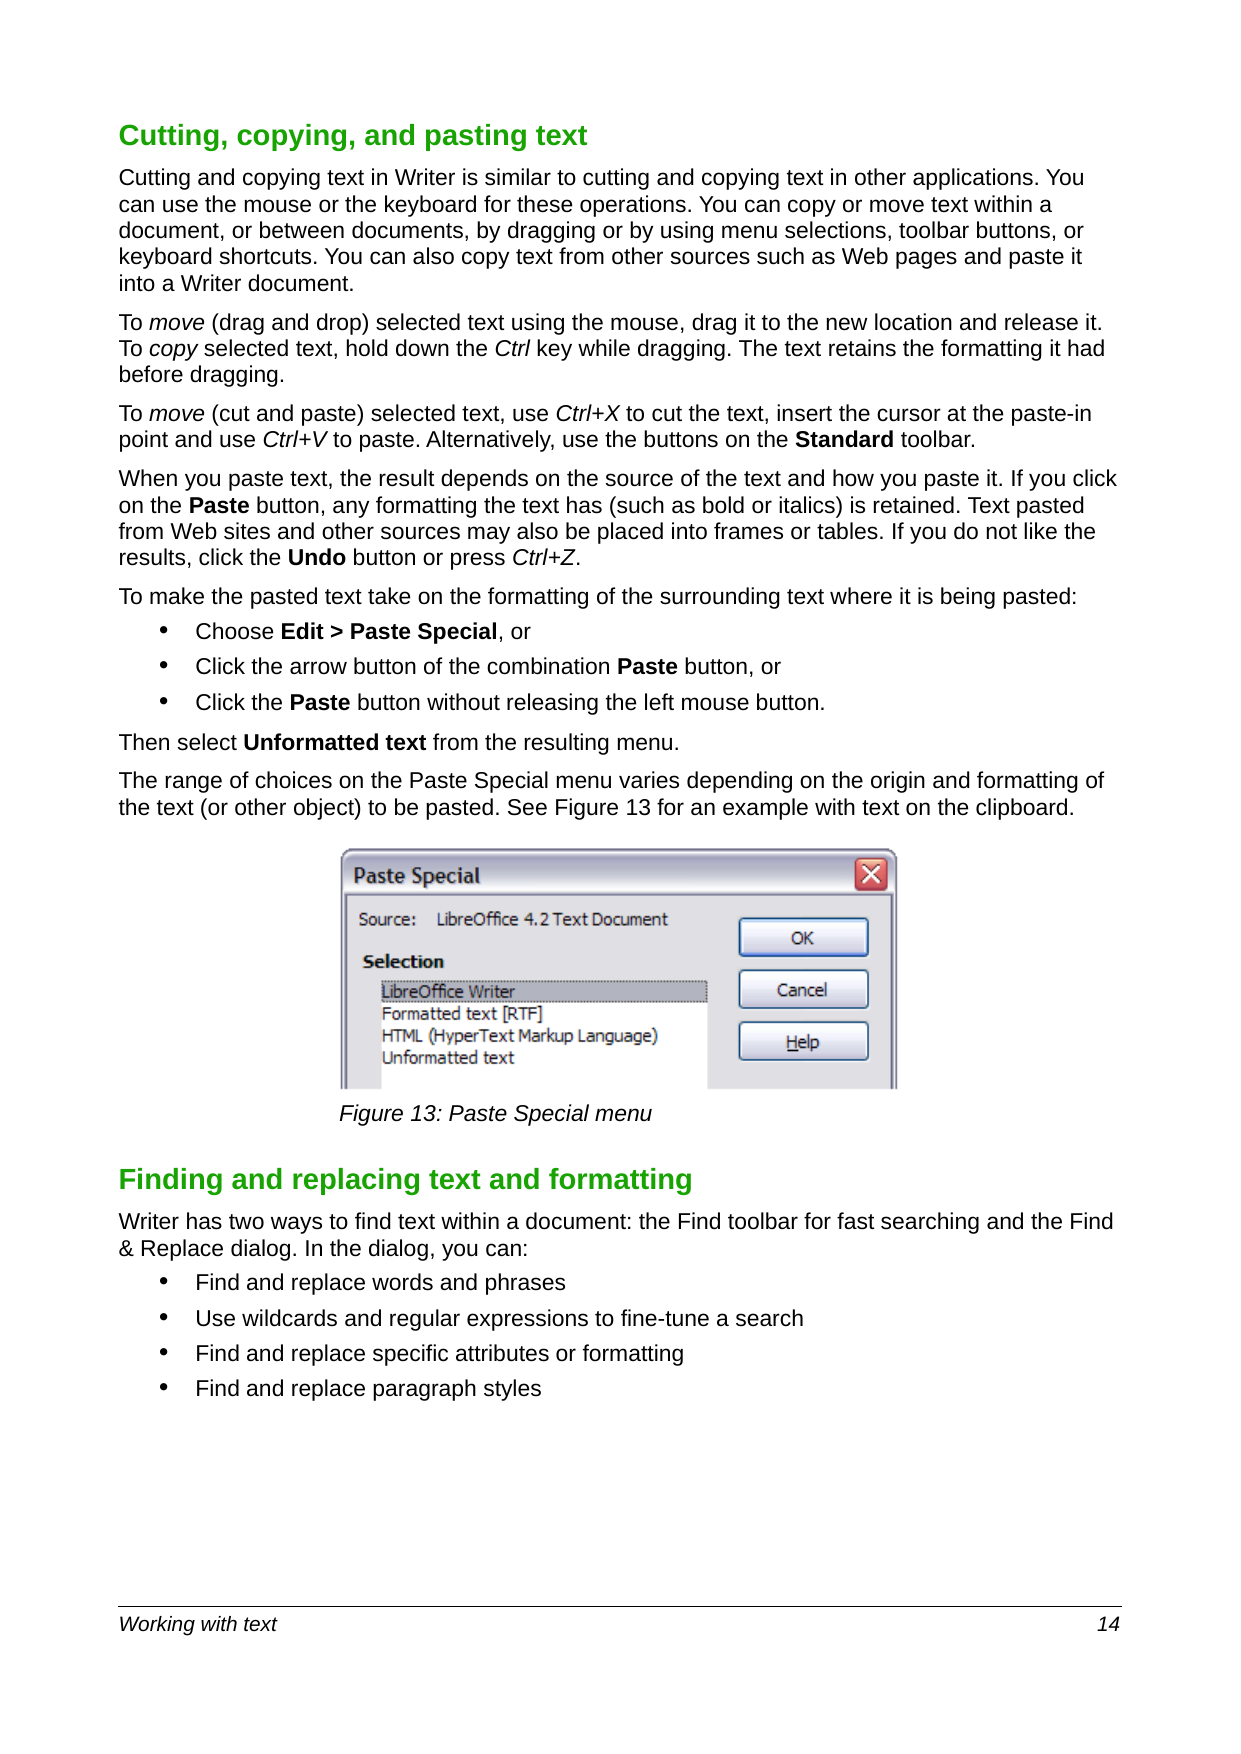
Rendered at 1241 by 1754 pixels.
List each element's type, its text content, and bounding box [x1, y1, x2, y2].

text Cutting and copying text in Writer is similar to cutting and copying text in other applications. You can use the mouse or the keyboard for these operations. You can copy or move text within a document, or between documents, by dragging or by using menu selections, toolbar buttons, or keyboard shortcuts. You can also copy text from other sources such as Web pages and paste it into a Writer document. [118, 164, 1122, 296]
text To move (drag and drop) selected text using the mouse, drag it to the new location and release it. To copy selected text, hold down the Ctrl key while dragging. The text retains the formatting it had before dragging. [118, 308, 1122, 388]
list Writer has two ways to find text within a document: the Find toolbar for fast searching and the Find & Replace dialog. In the dialog, you can: [118, 1208, 1122, 1261]
list Use wildcards and regular expressions to fine-tune a search [156, 1303, 1122, 1332]
text When you paste text, the result depends on the source of the text and how you paste it. If you click on the Paste button, any formatting the text has (such as bold or italics) is retained. Text pasted from Web sites and other sources may also be placed into frames or tables. If you do not like the results, click the Undo button or press Ctrl+Z. [118, 465, 1122, 571]
list To make the pasted text take on the formatting of the surrounding text where it is being pasted: [118, 583, 1122, 609]
text To move (cut and paste) selected text, use Ctrl+X to cut the text, insert the cursor at the paste-in point and use Ctrl+V to paste. Alternatively, use the buttons on the Standard toolbar. [118, 400, 1122, 453]
list Find and replace paragraph styles [156, 1374, 1122, 1403]
subtitle Finding and replacing text and formatting [118, 1162, 1122, 1196]
picture [338, 845, 902, 1094]
list Click the arrow button of the combination Paste button, or [156, 651, 1122, 681]
subtitle Cutting, copying, and pasting text [118, 118, 1122, 152]
text Figure 13: Paste Special menu [339, 1100, 901, 1127]
list Choose Edit > Paste Special, or [156, 616, 1122, 645]
list Click the Paste button without releasing the left mouse button. [156, 687, 1122, 716]
text The range of choices on the Paste Special menu varies depending on the origin and formatting of the text (or other object) to be pasted. See Figure 13 for an example with text on the clipboard. [118, 767, 1122, 820]
list Find and replace specific attributes or formatting [156, 1338, 1122, 1367]
list Find and replace words and phrases [156, 1267, 1122, 1297]
text Then select Unformatted text from the resulting menu. [118, 728, 1122, 755]
